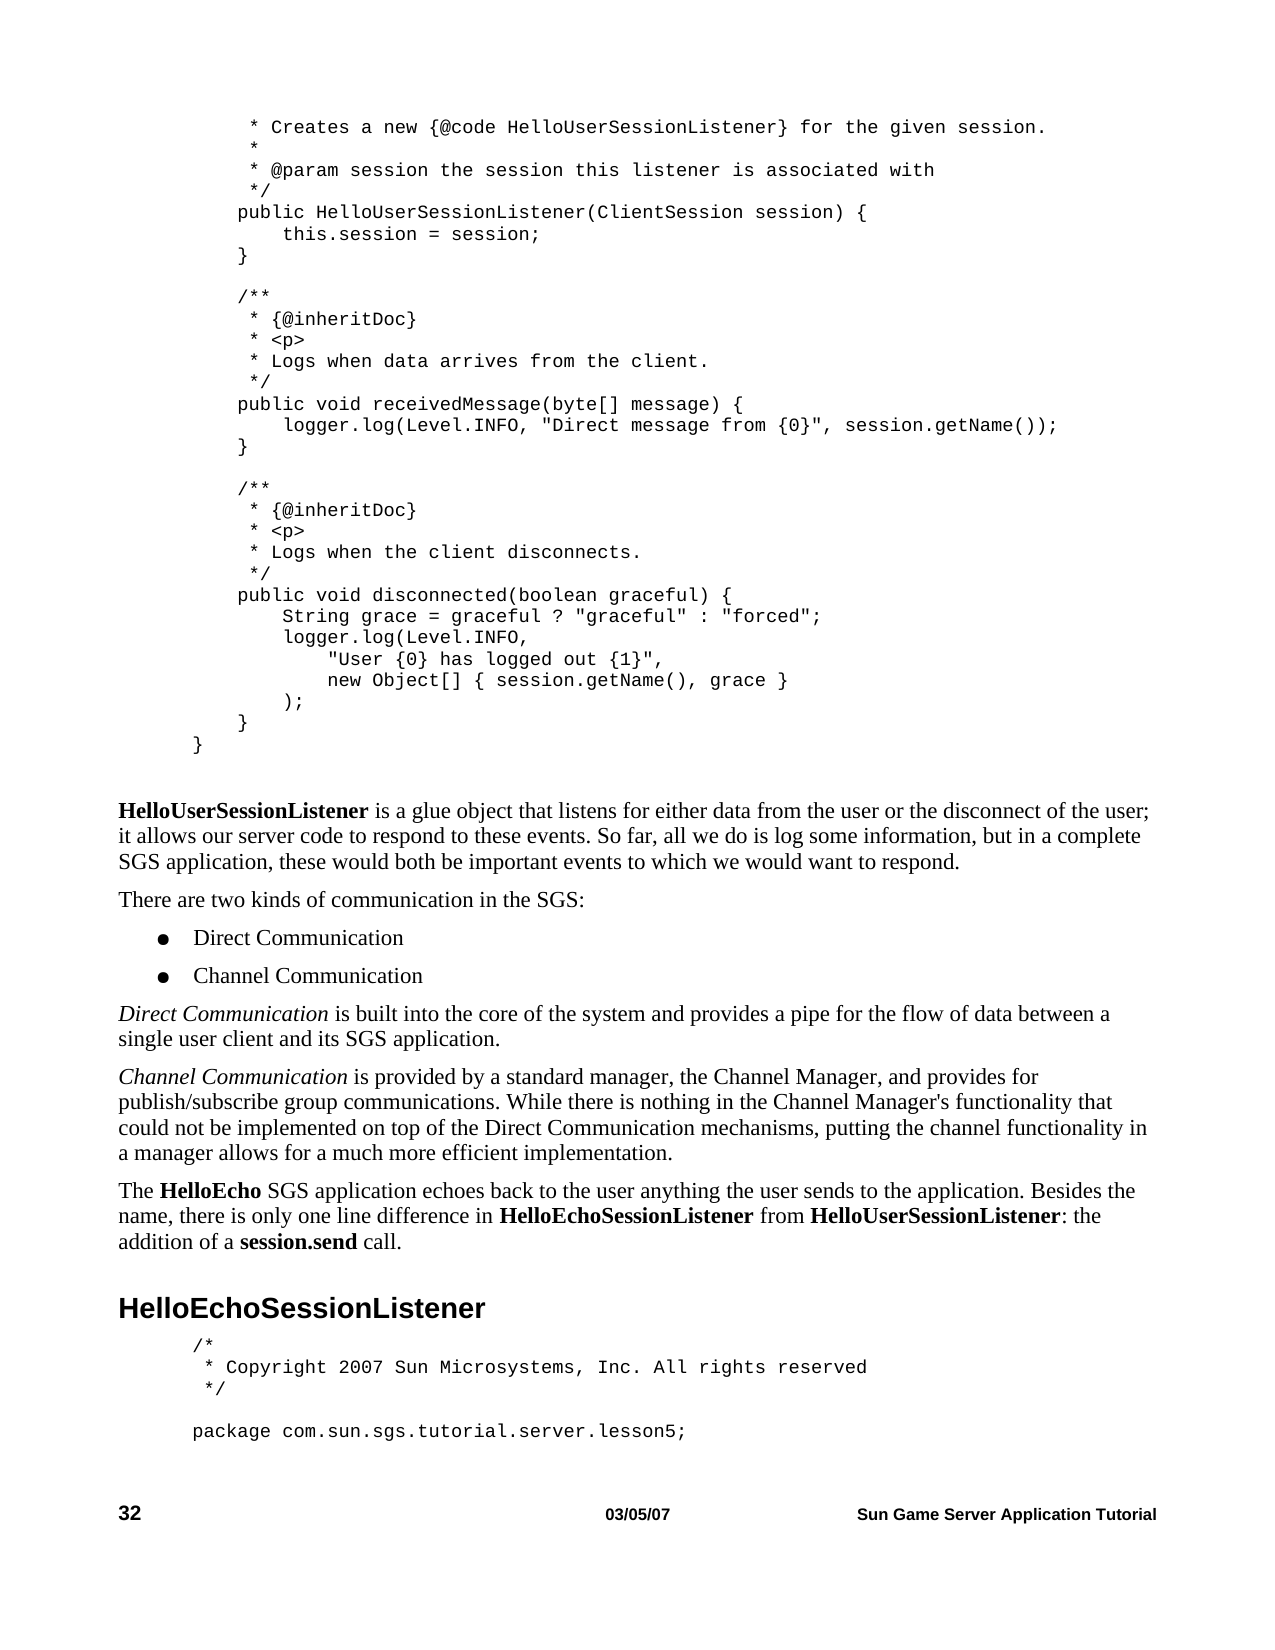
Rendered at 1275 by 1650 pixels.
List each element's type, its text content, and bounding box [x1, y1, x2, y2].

text * Creates a new {@code HelloUserSessionListener} for the given session. * * @param session the session this listener is associated with */ public HelloUserSessionListener(ClientSession session) { this.session = session; } /** * {@inheritDoc} * <p> * Logs when data arrives from the client. */ public void receivedMessage(byte[] message) { logger.log(Level.INFO, "Direct message from {0}", session.getName()); } /** * {@inheritDoc} * <p> * Logs when the client disconnects. */ public void disconnected(boolean graceful) { String grace = graceful ? "graceful" : "forced"; logger.log(Level.INFO, "User {0} has logged out {1}", new Object[] { session.getName(), grace } ); } } [192, 118, 1098, 777]
list Direct Communication [156, 925, 1157, 950]
text Channel Communication is provided by a standard manager, the Channel Manager, and provides for publish/subscribe group communications. While there is nothing in the Channel Manager's functionality that could not be implemented on top of the Direct Communication mechanisms, putting the channel functionality in a manager allows for a much more efficient implementation. [118, 1064, 1157, 1166]
text There are two kinds of communication in the SGS: [118, 887, 1157, 912]
subtitle HelloEchoSessionListener [118, 1292, 1157, 1324]
list Channel Communication [156, 963, 1157, 988]
text /* * Copyright 2007 Sun Microsystems, Inc. All rights reserved */ package com.sun.sgs.tutorial.server.lesson5; [192, 1337, 1098, 1464]
text Direct Communication is built into the core of the system and provides a pipe for the flow of data between a single user client and its SGS application. [118, 1001, 1157, 1051]
text HelloUserSessionListener is a glue object that listens for either data from the user or the disconnect of the user; it allows our server code to respond to these events. So far, all we do is log some information, but in a complete SGS application, these would both be important events to which we would want to respond. [118, 798, 1157, 874]
text The HelloEcho SGS application echoes back to the user anything the user sends to the application. Besides the name, there is only one line difference in HelloEchoSessionListener from HelloUserSessionListener: the addition of a session.send call. [118, 1178, 1157, 1254]
